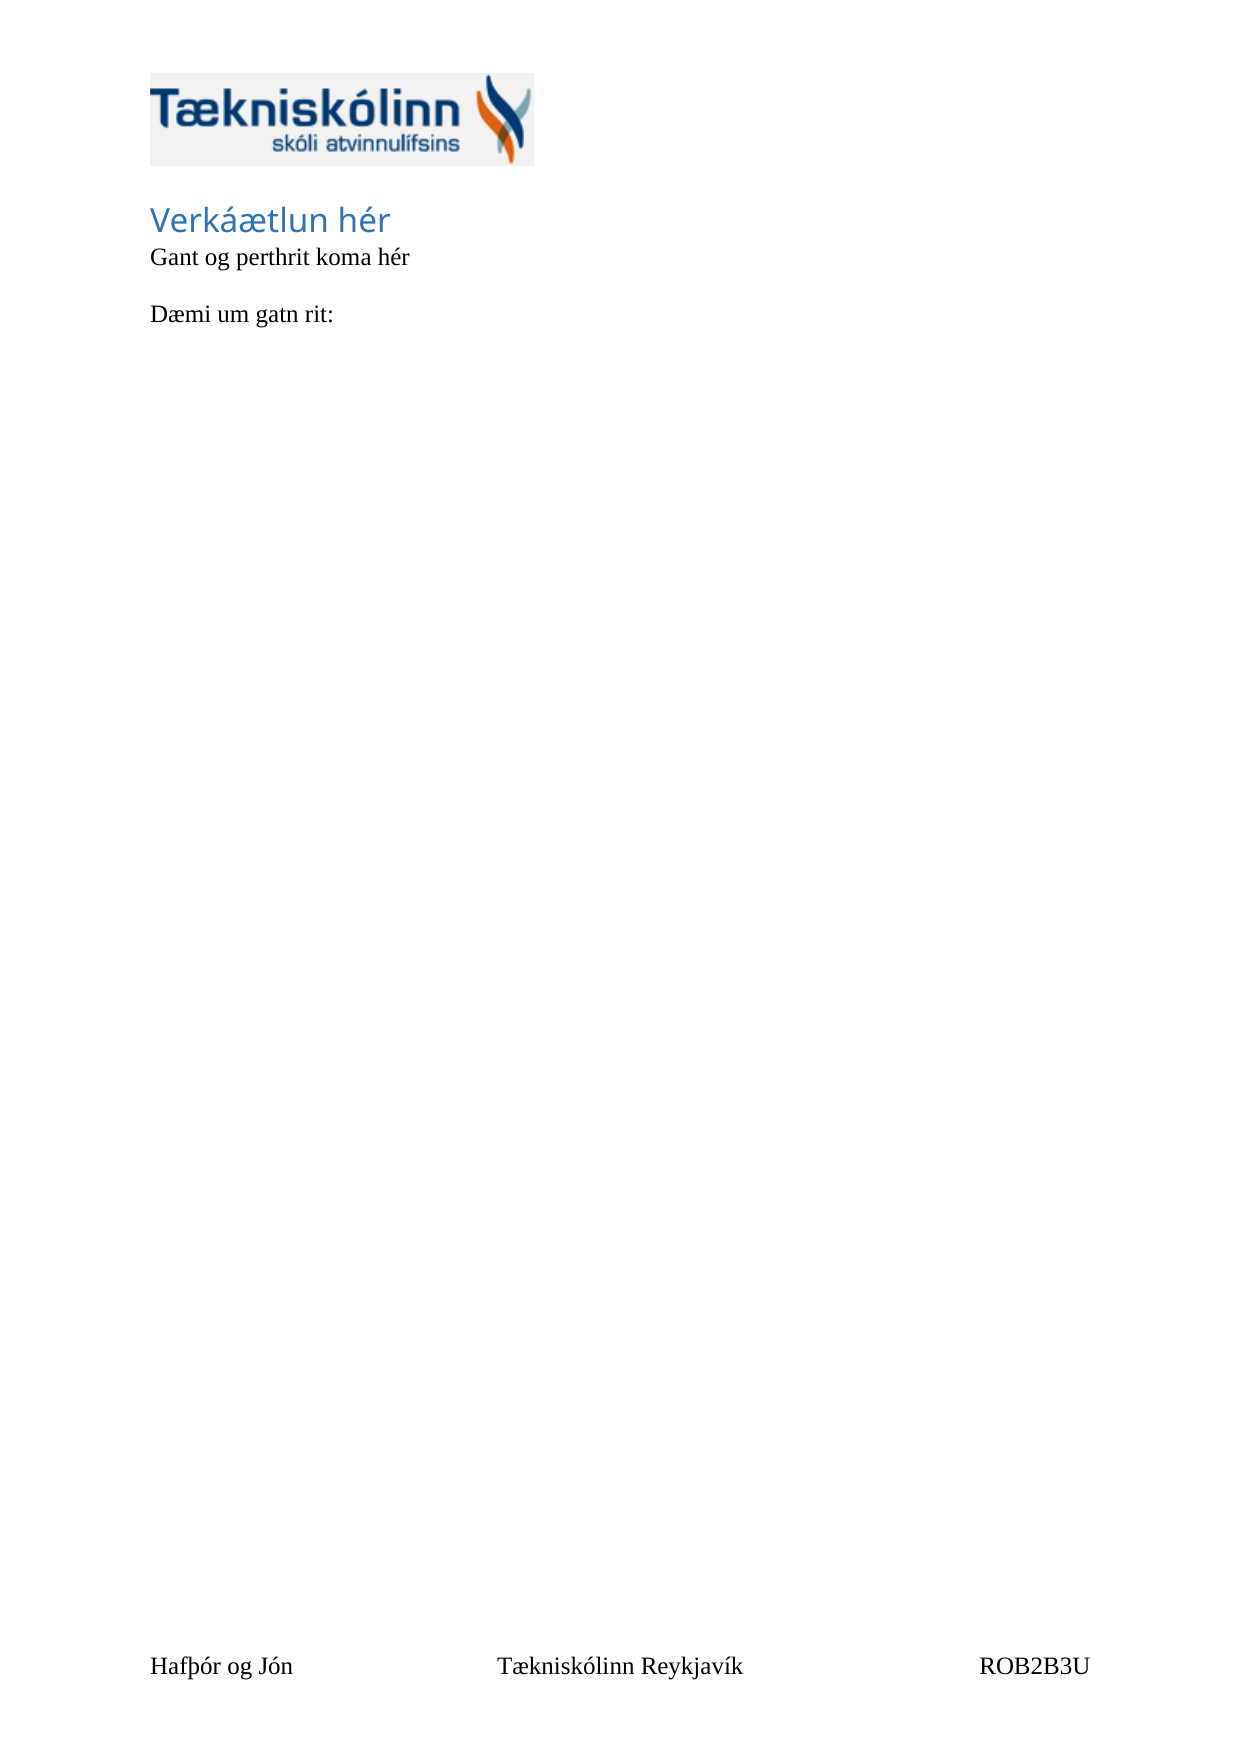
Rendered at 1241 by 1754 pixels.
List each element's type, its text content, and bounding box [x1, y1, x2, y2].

text Dæmi um gatn rit: [150, 299, 1090, 328]
picture [150, 73, 535, 166]
text Gant og perthrit koma hér [150, 242, 1090, 271]
subtitle Verkáætlun hér [150, 196, 1090, 242]
